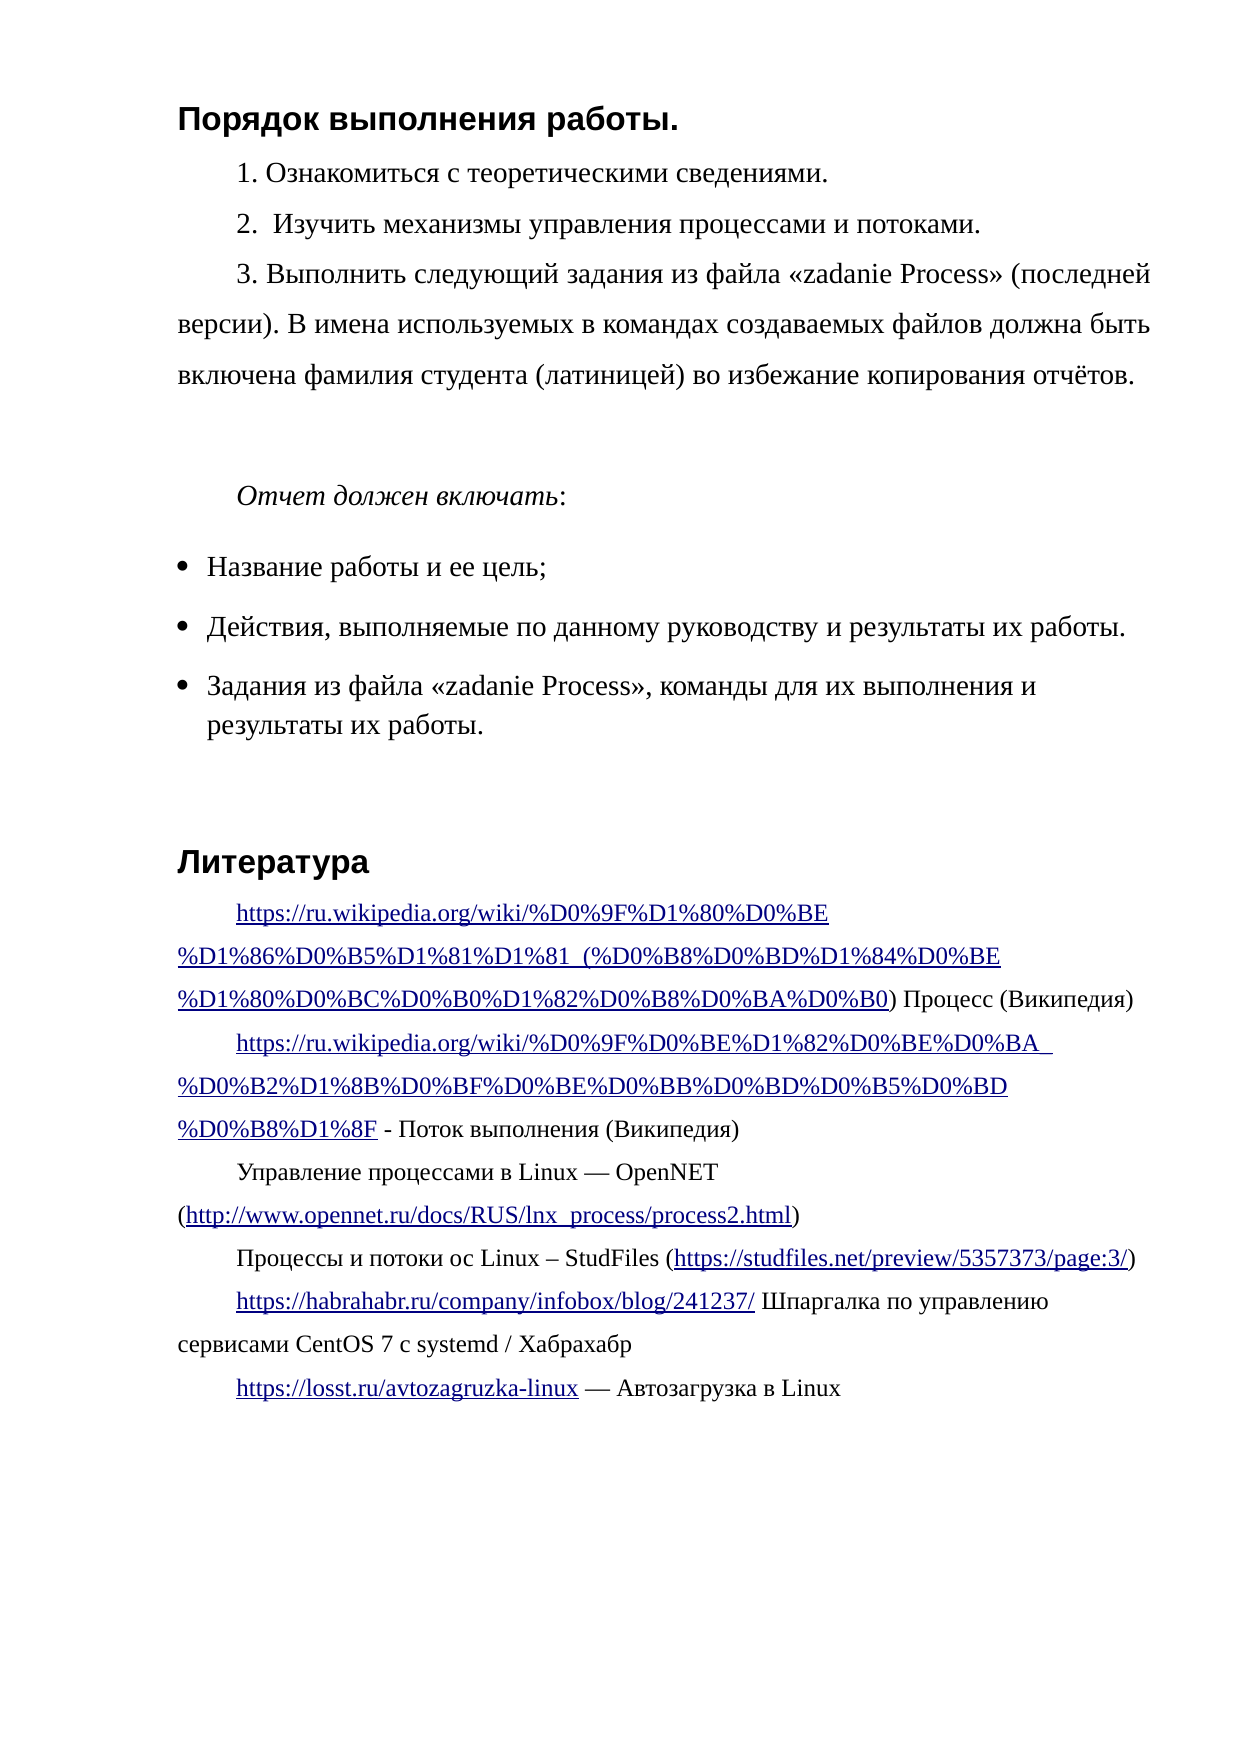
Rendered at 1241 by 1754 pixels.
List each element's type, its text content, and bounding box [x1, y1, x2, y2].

text 3. Выполнить следующий задания из файла «zadanie Process» (последней версии). В имена используемых в командах создаваемых файлов должна быть включена фамилия студента (латиницей) во избежание копирования отчётов. [177, 256, 1152, 390]
subtitle Литература [177, 842, 1152, 880]
text 1. Ознакомиться с теоретическими сведениями. [177, 156, 1152, 189]
text https://ru.wikipedia.org/wiki/%D0%9F%D0%BE%D1%82%D0%BE%D0%BA_%D0%B2%D1%8B%D0%BF%D0%BE%D0%BB%D0%BD%D0%B5%D0%BD%D0%B8%D1%8F - Поток выполнения (Википедия) [177, 1028, 1152, 1143]
subtitle Порядок выполнения работы. [177, 99, 1152, 137]
text https://ru.wikipedia.org/wiki/%D0%9F%D1%80%D0%BE%D1%86%D0%B5%D1%81%D1%81_(%D0%B8%D0%BD%D1%84%D0%BE%D1%80%D0%BC%D0%B0%D1%82%D0%B8%D0%BA%D0%B0) Процесс (Википедия) [177, 898, 1152, 1013]
text https://losst.ru/avtozagruzka-linux — Автозагрузка в Linux [177, 1373, 1152, 1401]
text Отчет должен включать: [177, 478, 1152, 512]
text 2. Изучить механизмы управления процессами и потоками. [177, 206, 1152, 239]
list Название работы и ее цель; [177, 549, 1152, 583]
text Процессы и потоки ос Linux – StudFiles (https://studfiles.net/preview/5357373/page:3/) [177, 1243, 1152, 1272]
text https://habrahabr.ru/company/infobox/blog/241237/ Шпаргалка по управлению сервисами CentOS 7 с systemd / Хабрахабр [177, 1286, 1152, 1358]
list Задания из файла «zadanie Process», команды для их выполнения и результаты их работы. [177, 668, 1152, 741]
text Управление процессами в Linux — OpenNET (http://www.opennet.ru/docs/RUS/lnx_process/process2.html) [177, 1157, 1152, 1229]
list Действия, выполняемые по данному руководству и результаты их работы. [177, 609, 1152, 642]
